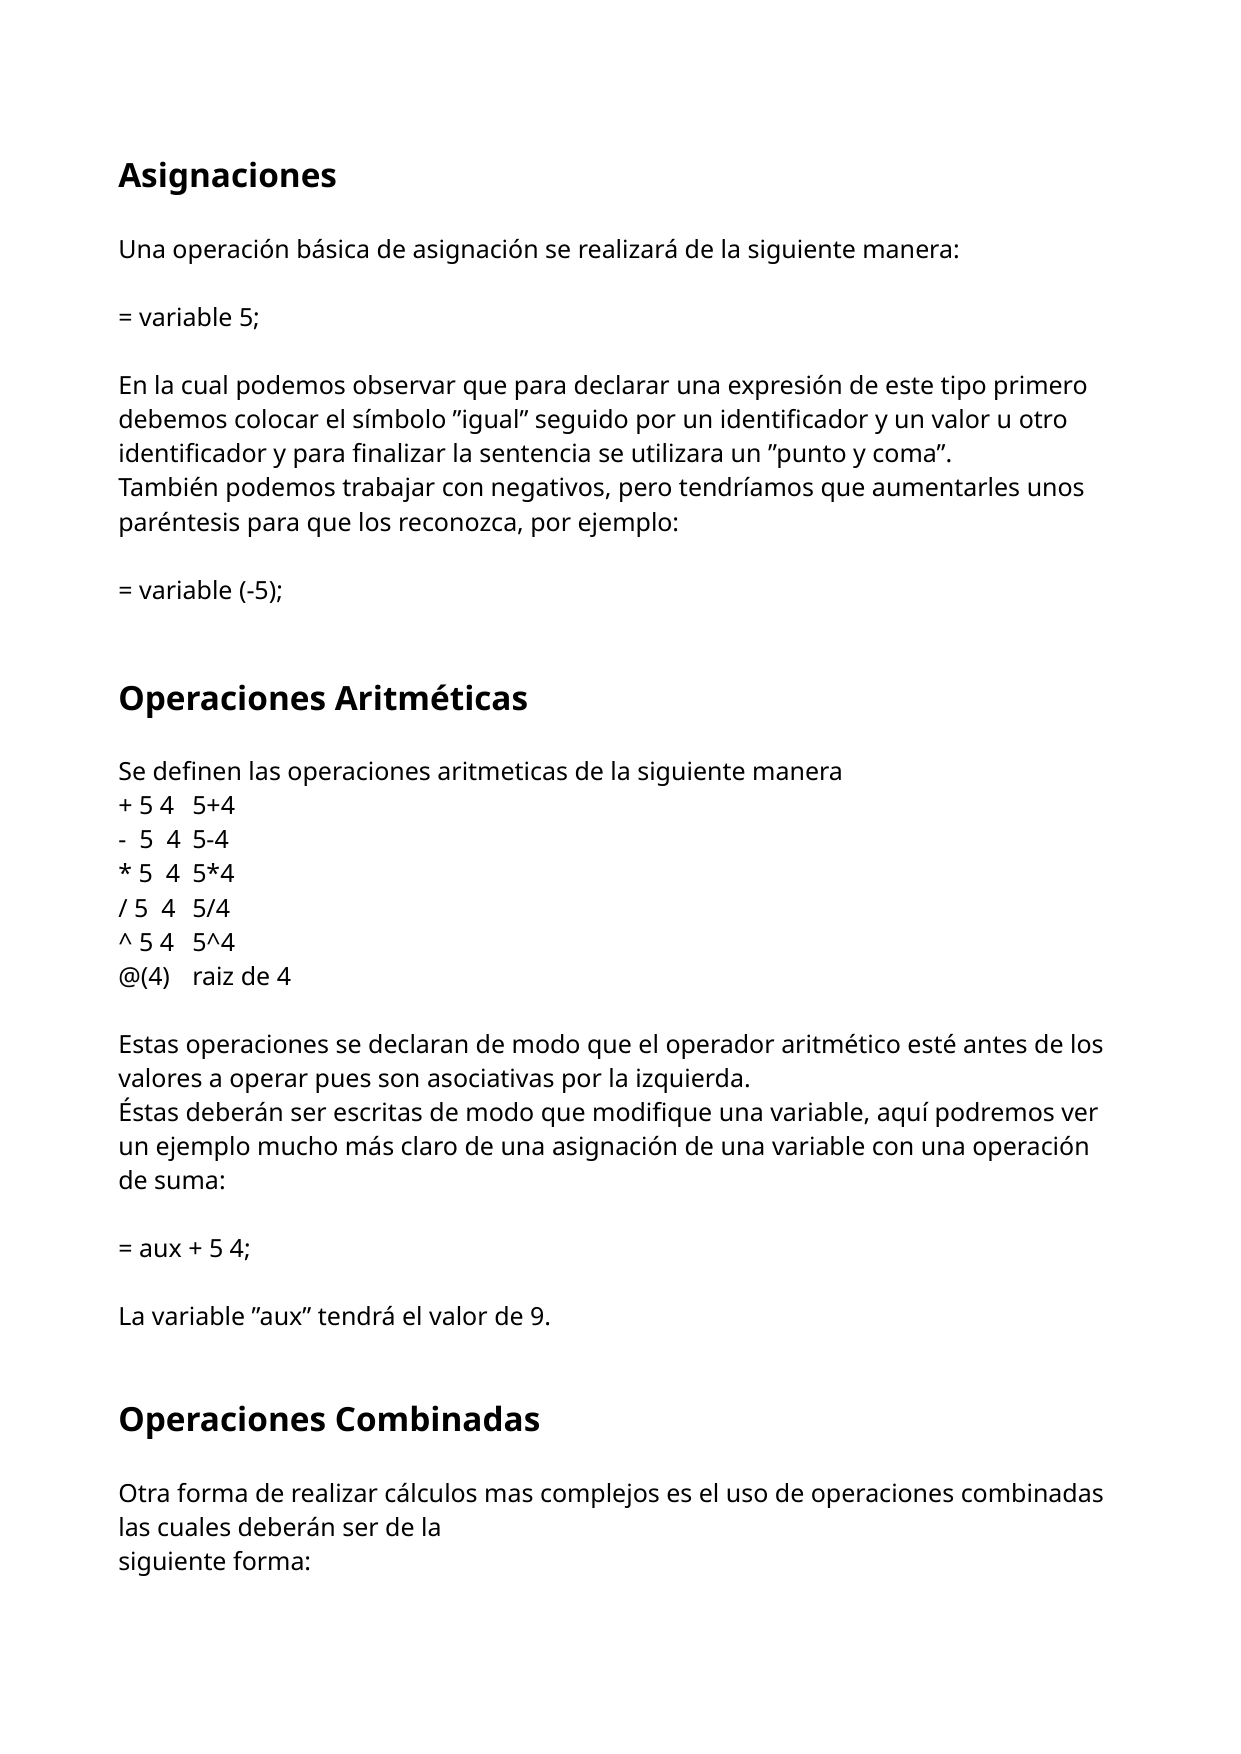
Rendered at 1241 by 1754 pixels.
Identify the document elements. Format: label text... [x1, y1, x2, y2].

text También podemos trabajar con negativos, pero tendríamos que aumentarles unos paréntesis para que los reconozca, por ejemplo: [118, 470, 1123, 538]
text - 5 4 5-4 [118, 822, 1123, 856]
text Otra forma de realizar cálculos mas complejos es el uso de operaciones combinadas las cuales deberán ser de la [118, 1475, 1123, 1543]
text = variable (-5); [118, 572, 1123, 606]
text * 5 4 5*4 [118, 856, 1123, 890]
text En la cual podemos observar que para declarar una expresión de este tipo primero debemos colocar el símbolo ”igual” seguido por un identificador y un valor u otro identificador y para finalizar la sentencia se utilizara un ”punto y coma”. [118, 368, 1123, 470]
text = aux + 5 4; [118, 1231, 1123, 1265]
text La variable ”aux” tendrá el valor de 9. [118, 1299, 1123, 1333]
text Se definen las operaciones aritmeticas de la siguiente manera [118, 754, 1123, 788]
text Éstas deberán ser escritas de modo que modifique una variable, aquí podremos ver un ejemplo mucho más claro de una asignación de una variable con una operación de suma: [118, 1094, 1123, 1197]
text Estas operaciones se declaran de modo que el operador aritmético esté antes de los valores a operar pues son asociativas por la izquierda. [118, 1026, 1123, 1094]
text Operaciones Combinadas [118, 1396, 1123, 1441]
text Asignaciones [118, 152, 1123, 198]
text Operaciones Aritméticas [118, 674, 1123, 720]
text Una operación básica de asignación se realizará de la siguiente manera: [118, 232, 1123, 266]
text ^ 5 4 5^4 [118, 924, 1123, 958]
text siguiente forma: [118, 1543, 1123, 1577]
text + 5 4 5+4 [118, 788, 1123, 822]
text / 5 4 5/4 [118, 890, 1123, 924]
text @(4) raiz de 4 [118, 958, 1123, 992]
text = variable 5; [118, 300, 1123, 334]
